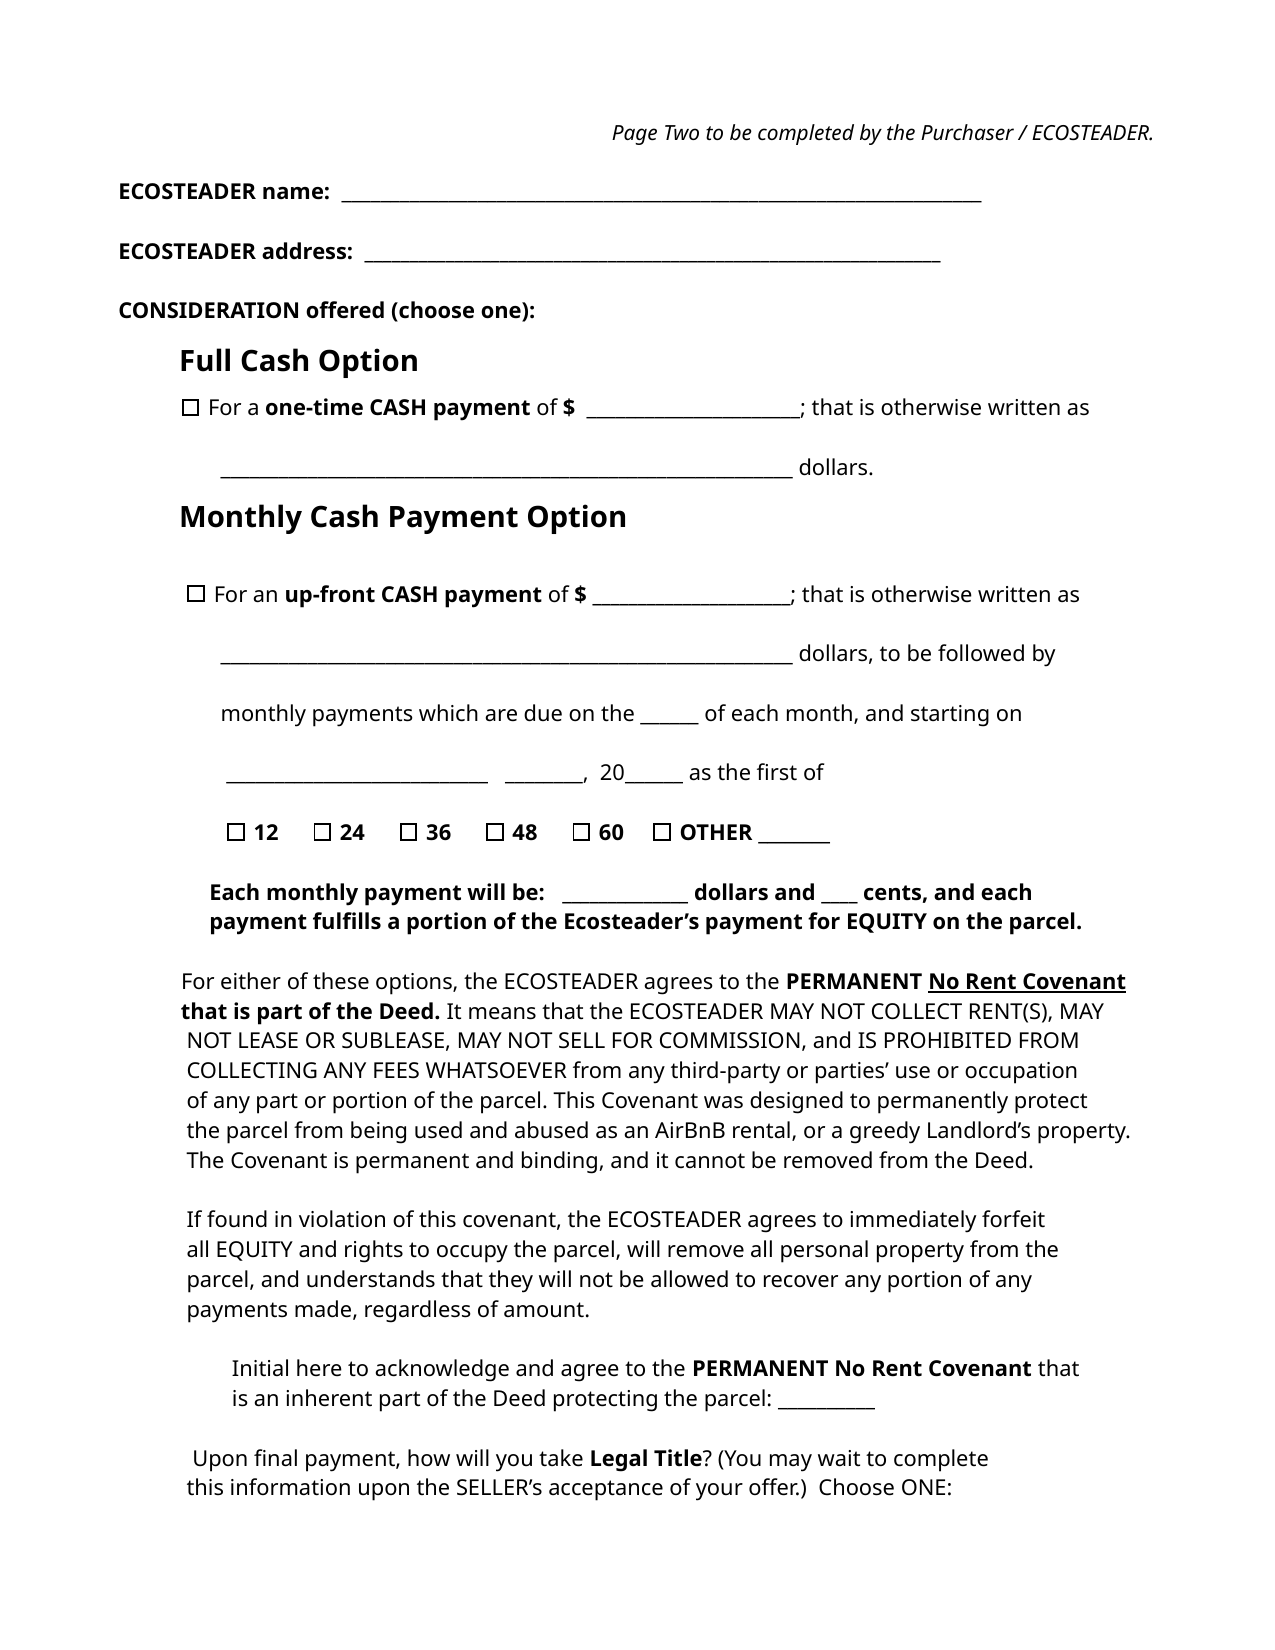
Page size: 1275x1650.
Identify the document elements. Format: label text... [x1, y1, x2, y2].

text If found in violation of this covenant, the ECOSTEADER agrees to immediately forfeit [118, 1204, 1157, 1234]
text CONSIDERATION offered (choose one): [118, 296, 1157, 325]
text Each monthly payment will be: ______________ dollars and ____ cents, and each [118, 877, 1157, 906]
text 12 24 36 48 60 OTHER ________ [118, 817, 1157, 847]
text is an inherent part of the Deed protecting the parcel: __________ [118, 1383, 1157, 1413]
text this information upon the SELLER’s acceptance of your offer.) Choose ONE: [118, 1472, 1157, 1502]
text Initial here to acknowledge and agree to the PERMANENT No Rent Covenant that [118, 1353, 1157, 1383]
text ___________________________________________________________ dollars. [118, 452, 1157, 482]
text of any part or portion of the parcel. This Covenant was designed to permanently protect [118, 1085, 1157, 1115]
text NOT LEASE OR SUBLEASE, MAY NOT SELL FOR COMMISSION, and IS PROHIBITED FROM [118, 1026, 1157, 1055]
text COLLECTING ANY FEES WHATSOEVER from any third-party or parties’ use or occupation [118, 1055, 1157, 1085]
text Page Two to be completed by the Purchaser / ECOSTEADER. [118, 118, 1157, 147]
text monthly payments which are due on the ______ of each month, and starting on [118, 698, 1157, 728]
text the parcel from being used and abused as an AirBnB rental, or a greedy Landlord’s property. [118, 1115, 1157, 1145]
text Upon final payment, how will you take Legal Title? (You may wait to complete [118, 1443, 1157, 1472]
text all EQUITY and rights to occupy the parcel, will remove all personal property from the [118, 1234, 1157, 1264]
text that is part of the Deed. It means that the ECOSTEADER MAY NOT COLLECT RENT(S), MAY [118, 996, 1157, 1026]
text ECOSTEADER address: ________________________________________________________________ [118, 236, 1157, 266]
text payments made, regardless of amount. [118, 1294, 1157, 1323]
text ___________________________ ________, 20______ as the first of [118, 757, 1157, 787]
text For either of these options, the ECOSTEADER agrees to the PERMANENT No Rent Covenant [118, 966, 1157, 996]
text The Covenant is permanent and binding, and it cannot be removed from the Deed. [118, 1145, 1157, 1174]
text ___________________________________________________________ dollars, to be followed by [118, 638, 1157, 668]
text payment fulfills a portion of the Ecosteader’s payment for EQUITY on the parcel. [118, 906, 1157, 936]
subtitle Full Cash Option [118, 340, 1157, 380]
text For an up-front CASH payment of $ ______________________; that is otherwise written as [118, 579, 1157, 608]
text parcel, and understands that they will not be allowed to recover any portion of any [118, 1264, 1157, 1294]
text For a one-time CASH payment of $ ______________________; that is otherwise written as [118, 392, 1157, 422]
subtitle Monthly Cash Payment Option [118, 496, 1157, 536]
text ECOSTEADER name: __________________________________________________________________ [118, 176, 1157, 206]
